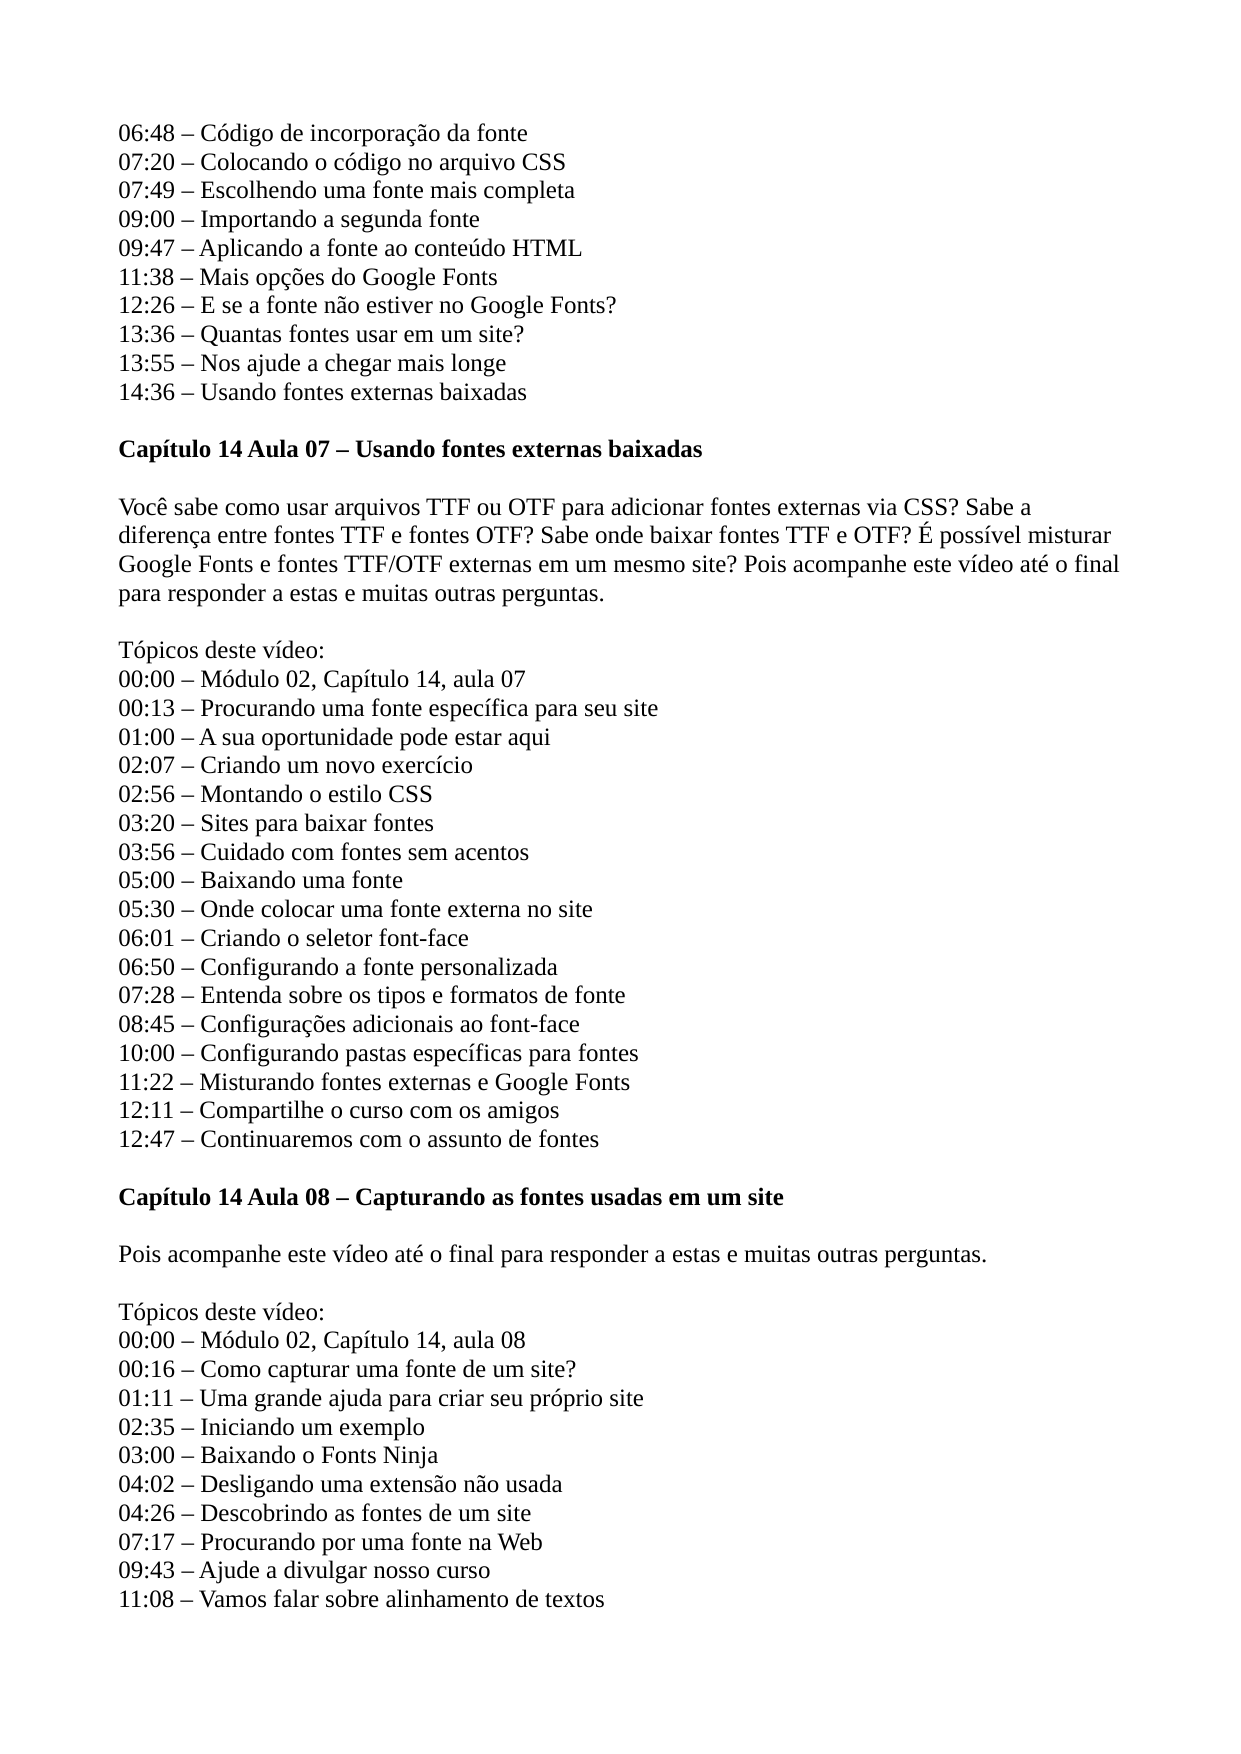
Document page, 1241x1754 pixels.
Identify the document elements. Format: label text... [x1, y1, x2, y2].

text 06:50​ – Configurando a fonte personalizada [118, 952, 1122, 981]
text 11:22​ – Misturando fontes externas e Google Fonts [118, 1067, 1122, 1096]
text 12:26​ – E se a fonte não estiver no Google Fonts? [118, 291, 1122, 319]
text Pois acompanhe este vídeo até o final para responder a estas e muitas outras perguntas. [118, 1239, 1122, 1268]
text 05:30​ – Onde colocar uma fonte externa no site [118, 894, 1122, 923]
text Tópicos deste vídeo: [118, 1297, 1122, 1326]
text 01:11​ – Uma grande ajuda para criar seu próprio site [118, 1383, 1122, 1412]
text 00:13​ – Procurando uma fonte específica para seu site [118, 693, 1122, 722]
text 04:26​ – Descobrindo as fontes de um site [118, 1498, 1122, 1527]
text 13:36​ – Quantas fontes usar em um site? [118, 319, 1122, 348]
text 03:20​ – Sites para baixar fontes [118, 808, 1122, 837]
text Tópicos deste vídeo: [118, 636, 1122, 664]
text 06:48​ – Código de incorporação da fonte [118, 118, 1122, 147]
text 11:38​ – Mais opções do Google Fonts [118, 262, 1122, 291]
text 00:16​ – Como capturar uma fonte de um site? [118, 1354, 1122, 1383]
text 04:02​ – Desligando uma extensão não usada [118, 1469, 1122, 1498]
text 09:47​ – Aplicando a fonte ao conteúdo HTML [118, 233, 1122, 262]
text 07:17​ – Procurando por uma fonte na Web [118, 1527, 1122, 1556]
text 08:45​ – Configurações adicionais ao font-face [118, 1009, 1122, 1038]
text Capítulo 14 Aula 08 – Capturando as fontes usadas em um site [118, 1182, 1122, 1211]
text 06:01​ – Criando o seletor font-face [118, 923, 1122, 952]
text 02:35​ – Iniciando um exemplo [118, 1412, 1122, 1441]
text 07:28​ – Entenda sobre os tipos e formatos de fonte [118, 981, 1122, 1009]
text 05:00​ – Baixando uma fonte [118, 866, 1122, 894]
text 03:00​ – Baixando o Fonts Ninja [118, 1441, 1122, 1469]
text 14:36​ – Usando fontes externas baixadas [118, 377, 1122, 406]
text 12:47​ – Continuaremos com o assunto de fontes [118, 1124, 1122, 1153]
text 03:56​ – Cuidado com fontes sem acentos [118, 837, 1122, 866]
text 01:00​ – A sua oportunidade pode estar aqui [118, 722, 1122, 751]
text 09:00​ – Importando a segunda fonte [118, 204, 1122, 233]
text 12:11​ – Compartilhe o curso com os amigos [118, 1096, 1122, 1124]
text 09:43​ – Ajude a divulgar nosso curso [118, 1556, 1122, 1584]
text 00:00​ – Módulo 02, Capítulo 14, aula 07 [118, 664, 1122, 693]
text Capítulo 14 Aula 07 – Usando fontes externas baixadas [118, 434, 1122, 463]
text 13:55​ – Nos ajude a chegar mais longe [118, 348, 1122, 377]
text 00:00​ – Módulo 02, Capítulo 14, aula 08 [118, 1326, 1122, 1354]
text 07:49​ – Escolhendo uma fonte mais completa [118, 176, 1122, 204]
text 02:56​ – Montando o estilo CSS [118, 779, 1122, 808]
text Você sabe como usar arquivos TTF ou OTF para adicionar fontes externas via CSS? Sabe a diferença entre fontes TTF e fontes OTF? Sabe onde baixar fontes TTF e OTF? É possível misturar Google Fonts e fontes TTF/OTF externas em um mesmo site? Pois acompanhe este vídeo até o final para responder a estas e muitas outras perguntas. [118, 492, 1122, 607]
text 07:20​ – Colocando o código no arquivo CSS [118, 147, 1122, 176]
text 10:00​ – Configurando pastas específicas para fontes [118, 1038, 1122, 1067]
text 11:08​ – Vamos falar sobre alinhamento de textos [118, 1584, 1122, 1613]
text 02:07​ – Criando um novo exercício [118, 751, 1122, 779]
